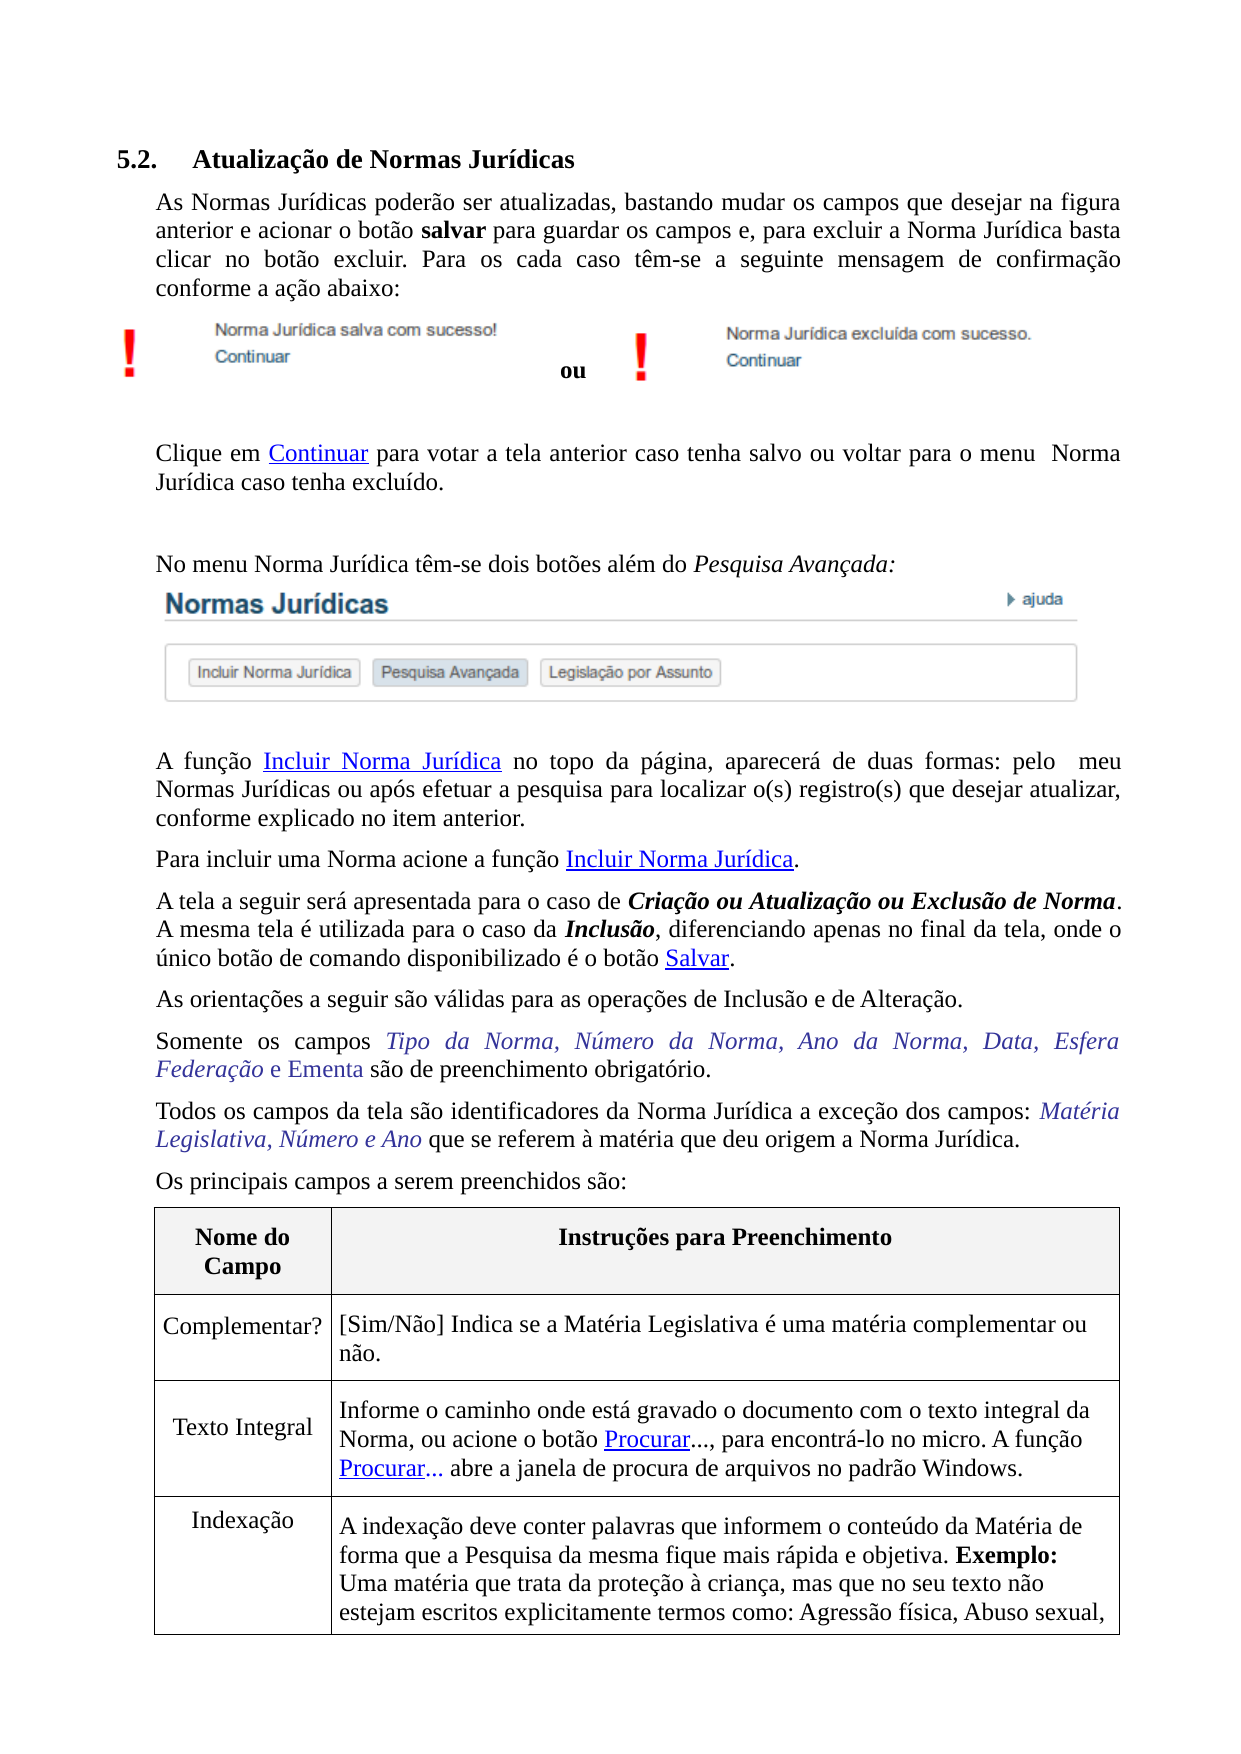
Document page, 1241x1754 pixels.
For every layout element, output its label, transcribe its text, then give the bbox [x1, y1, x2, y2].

text Para incluir uma Norma acione a função Incluir Norma Jurídica. [155, 844, 1122, 873]
text [1038, 356, 1122, 384]
text A função Incluir Norma Jurídica no topo da página, aparecerá de duas formas: pelo meu Normas Jurídicas ou após efetuar a pesquisa para localizar o(s) registro(s) que desejar atualizar, conforme explicado no item anterior. [155, 746, 1122, 832]
text No menu Norma Jurídica têm-se dois botões além do Pesquisa Avançada: [155, 549, 1122, 578]
table_cell [Sim/Não] Indica se a Matéria Legislativa é uma matéria complementar ou não. [332, 1295, 1119, 1380]
picture [628, 321, 1038, 395]
text Os principais campos a serem preenchidos são: [155, 1166, 1122, 1194]
table_cell Informe o caminho onde está gravado o documento com o texto integral da Norma, ou acione o botão Procurar..., para encontrá-lo no micro. A função Procurar... abre a janela de procura de arquivos no padrão Windows. [332, 1381, 1119, 1496]
table_header Nome do Campo [155, 1208, 331, 1294]
text ou [504, 356, 628, 384]
text As orientações a seguir são válidas para as operações de Inclusão e de Alteração. [156, 984, 1122, 1013]
table_cell Complementar? [155, 1295, 331, 1380]
text Somente os campos Tipo da Norma, Número da Norma, Ano da Norma, Data, Esfera Federação e Ementa são de preenchimento obrigatório. [155, 1026, 1122, 1083]
table_cell Indexação [155, 1497, 331, 1634]
text As Normas Jurídicas poderão ser atualizadas, bastando mudar os campos que desejar na figura anterior e acionar o botão salvar para guardar os campos e, para excluir a Norma Jurídica basta clicar no botão excluir. Para os cada caso têm-se a seguinte mensagem de confirmação conforme a ação abaixo: [155, 187, 1122, 302]
text A tela a seguir será apresentada para o caso de Criação ou Atualização ou Exclusão de Norma. A mesma tela é utilizada para o caso da Inclusão, diferenciando apenas no final da tela, onde o único botão de comando disponibilizado é o botão Salvar. [156, 886, 1122, 972]
table_header Instruções para Preenchimento [332, 1208, 1119, 1294]
table_cell A indexação deve conter palavras que informem o conteúdo da Matéria de forma que a Pesquisa da mesma fique mais rápida e objetiva. Exemplo: Uma matéria que trata da proteção à criança, mas que no seu texto não estejam escritos explicitamente termos como: Agressão física, Abuso sexual, [332, 1497, 1119, 1634]
subtitle 5.2. Atualização de Normas Jurídicas [117, 143, 1122, 174]
picture [159, 590, 1082, 705]
table_cell Texto Integral [155, 1381, 331, 1496]
picture [118, 314, 504, 396]
text Todos os campos da tela são identificadores da Norma Jurídica a exceção dos campos: Matéria Legislativa, Número e Ano que se referem à matéria que deu origem a Norma Jurídica. [155, 1096, 1122, 1153]
text Clique em Continuar para votar a tela anterior caso tenha salvo ou voltar para o menu Norma Jurídica caso tenha excluído. [155, 438, 1122, 496]
